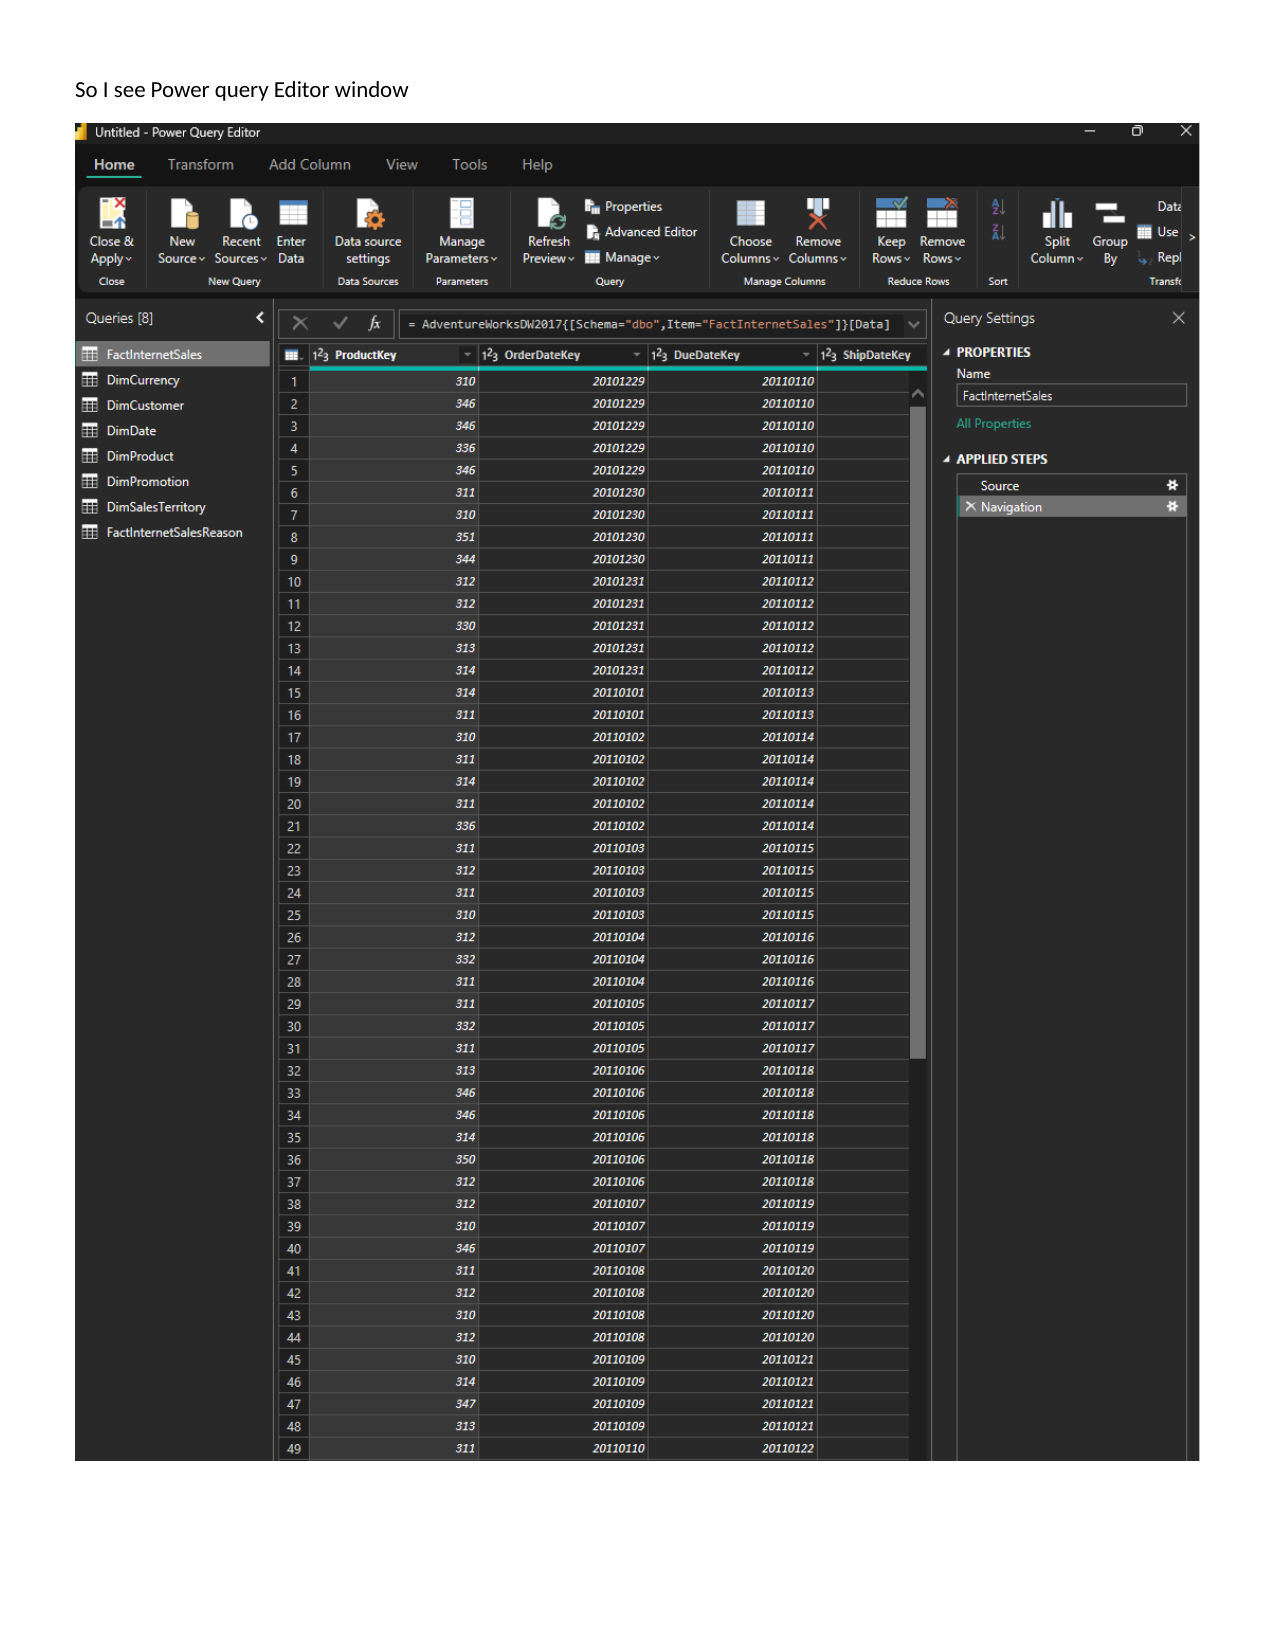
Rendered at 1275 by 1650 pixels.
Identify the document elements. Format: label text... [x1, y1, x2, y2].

text So I see Power query Editor window [75, 75, 1200, 103]
